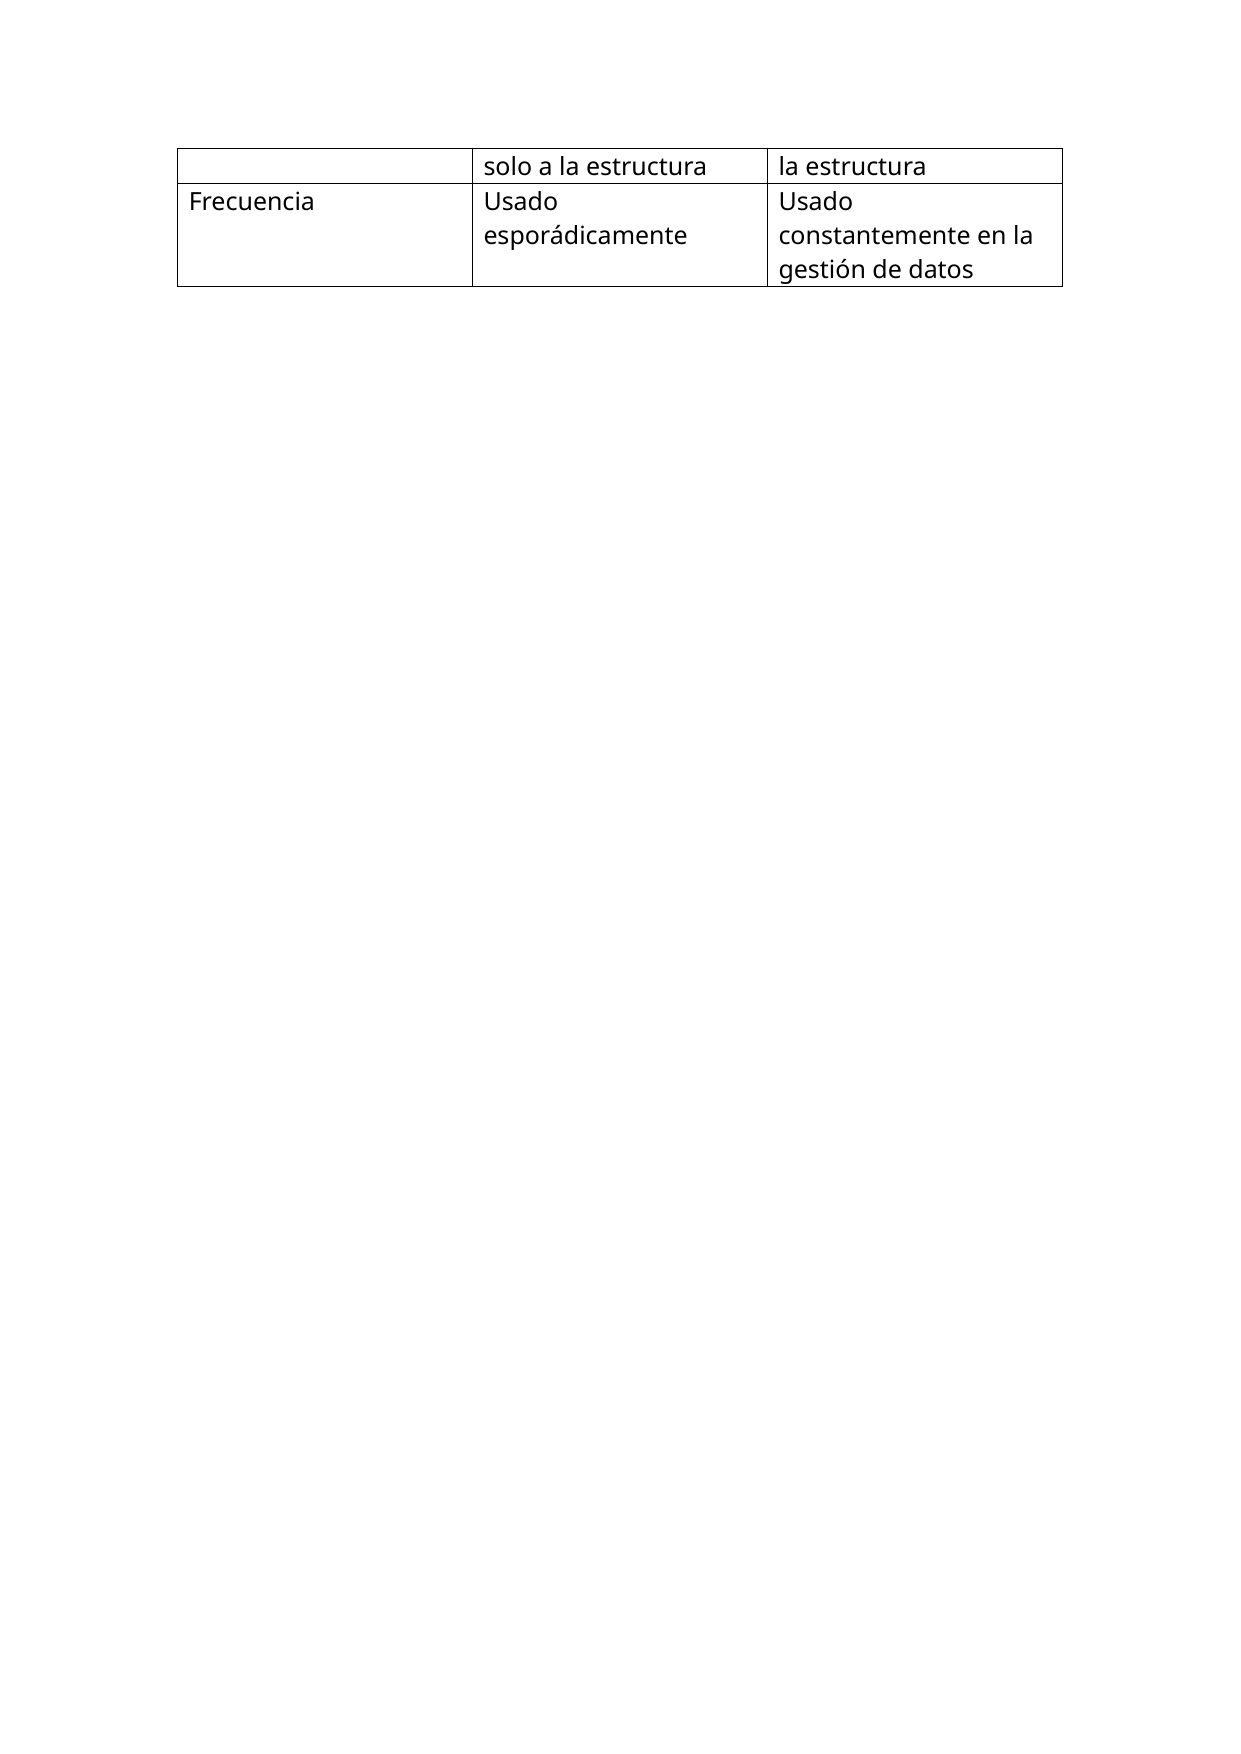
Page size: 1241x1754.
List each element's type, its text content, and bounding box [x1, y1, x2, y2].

table_cell Usado esporádicamente [473, 184, 767, 286]
table_cell Usado constantemente en la gestión de datos [768, 184, 1062, 286]
table_cell [178, 149, 472, 183]
table_cell solo a la estructura [473, 149, 767, 183]
table_cell la estructura [768, 149, 1062, 183]
table_cell Frecuencia [178, 184, 472, 286]
